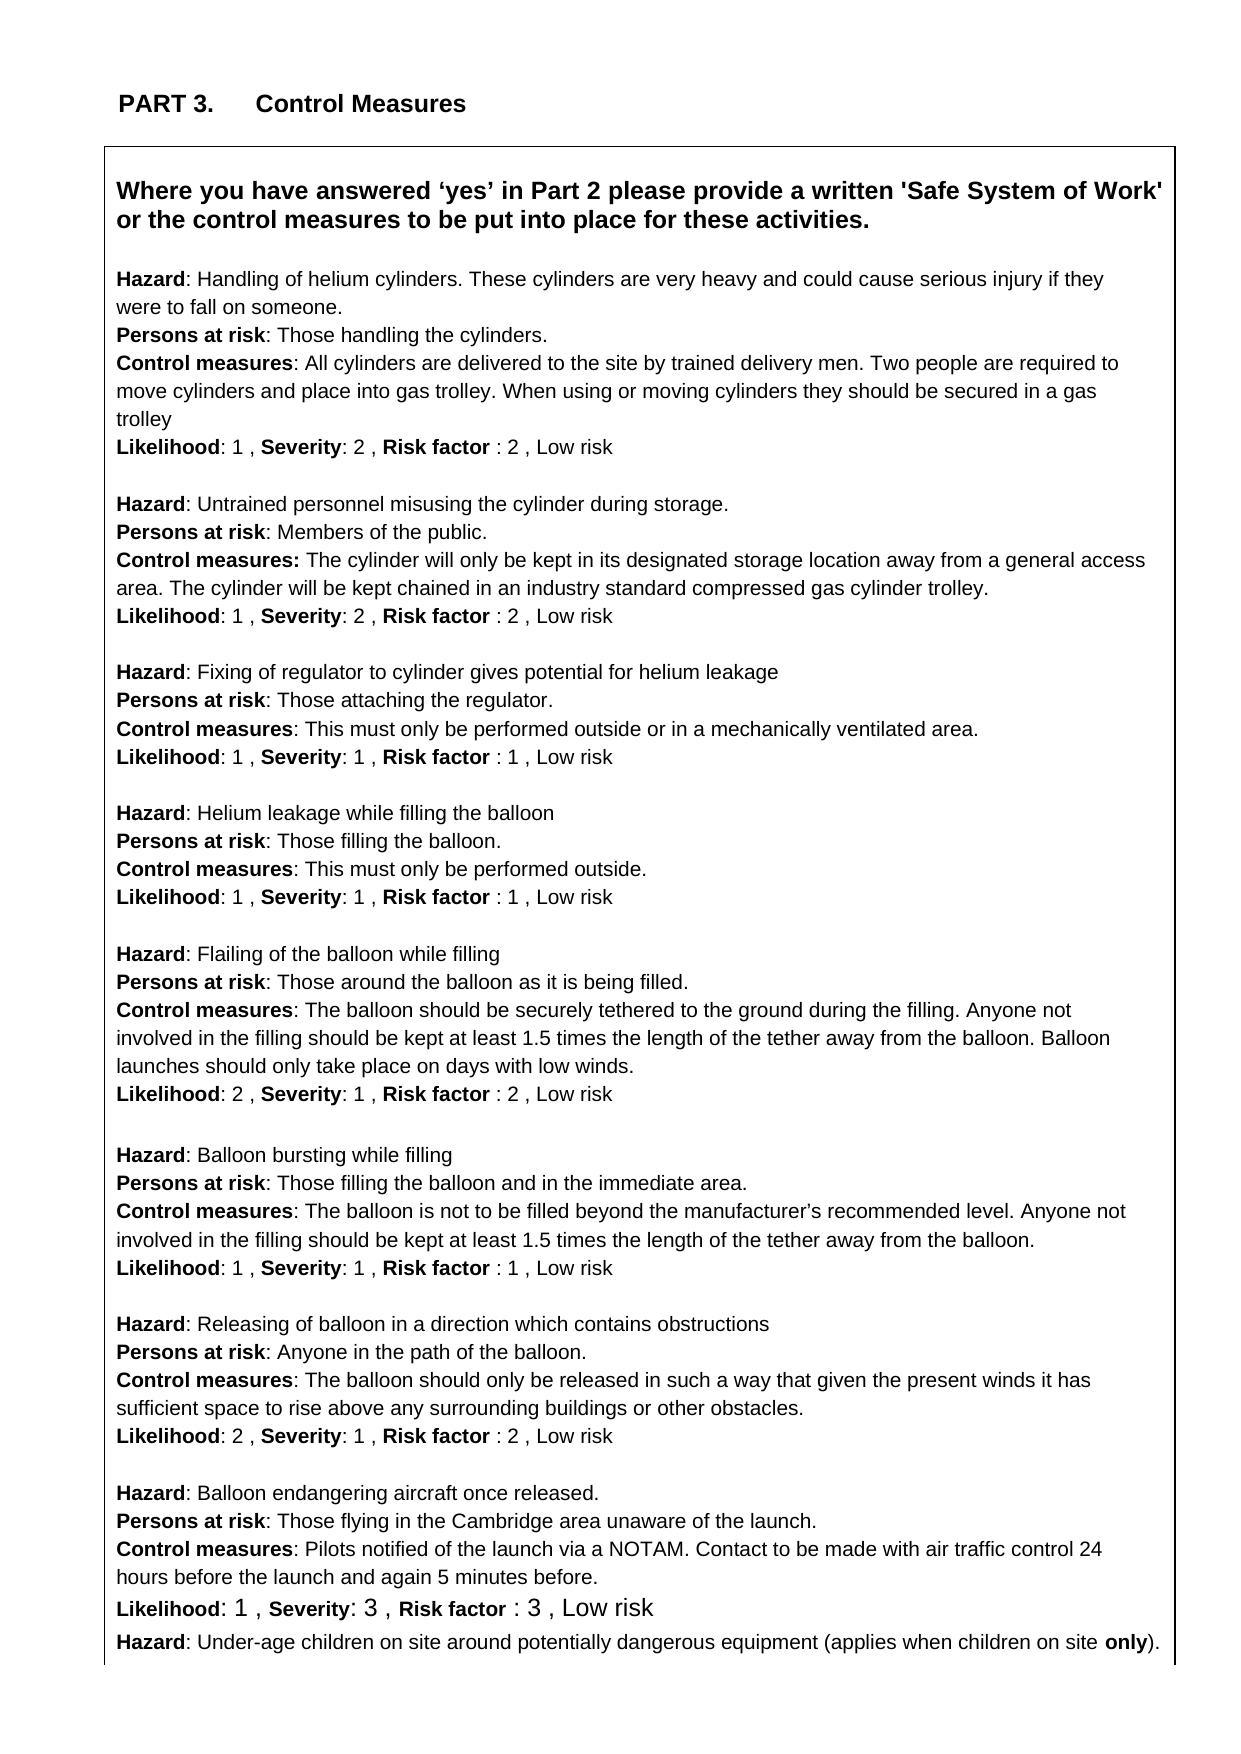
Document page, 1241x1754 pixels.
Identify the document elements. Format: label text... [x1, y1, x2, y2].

text PART 3. Control Measures [118, 89, 1122, 117]
table_cell Hazard: Under-age children on site around potentially dangerous equipment (applies when children on site only). [105, 1626, 1174, 1665]
table_header Where you have answered ‘yes’ in Part 2 please provide a written 'Safe System of Work' or the control measures to be put into place for these activities. Hazard: Handling of helium cylinders. These cylinders are very heavy and could cause serious injury if they were to fall on someone. Persons at risk: Those handling the cylinders. Control measures: All cylinders are delivered to the site by trained delivery men. Two people are required to move cylinders and place into gas trolley. When using or moving cylinders they should be secured in a gas trolley Likelihood: 1 , Severity: 2 , Risk factor : 2 , Low risk Hazard: Untrained personnel misusing the cylinder during storage. Persons at risk: Members of the public. Control measures: The cylinder will only be kept in its designated storage location away from a general access area. The cylinder will be kept chained in an industry standard compressed gas cylinder trolley. Likelihood: 1 , Severity: 2 , Risk factor : 2 , Low risk Hazard: Fixing of regulator to cylinder gives potential for helium leakage Persons at risk: Those attaching the regulator. Control measures: This must only be performed outside or in a mechanically ventilated area. Likelihood: 1 , Severity: 1 , Risk factor : 1 , Low risk Hazard: Helium leakage while filling the balloon Persons at risk: Those filling the balloon. Control measures: This must only be performed outside. Likelihood: 1 , Severity: 1 , Risk factor : 1 , Low risk Hazard: Flailing of the balloon while filling Persons at risk: Those around the balloon as it is being filled. Control measures: The balloon should be securely tethered to the ground during the filling. Anyone not involved in the filling should be kept at least 1.5 times the length of the tether away from the balloon. Balloon launches should only take place on days with low winds. Likelihood: 2 , Severity: 1 , Risk factor : 2 , Low risk Hazard: Balloon bursting while filling Persons at risk: Those filling the balloon and in the immediate area. Control measures: The balloon is not to be filled beyond the manufacturer’s recommended level. Anyone not involved in the filling should be kept at least 1.5 times the length of the tether away from the balloon. Likelihood: 1 , Severity: 1 , Risk factor : 1 , Low risk Hazard: Releasing of balloon in a direction which contains obstructions Persons at risk: Anyone in the path of the balloon. Control measures: The balloon should only be released in such a way that given the present winds it has sufficient space to rise above any surrounding buildings or other obstacles. Likelihood: 2 , Severity: 1 , Risk factor : 2 , Low risk Hazard: Balloon endangering aircraft once released. Persons at risk: Those flying in the Cambridge area unaware of the launch. Control measures: Pilots notified of the launch via a NOTAM. Contact to be made with air traffic control 24 hours before the launch and again 5 minutes before. Likelihood: 1 , Severity: 3 , Risk factor : 3 , Low risk [105, 147, 1174, 1626]
